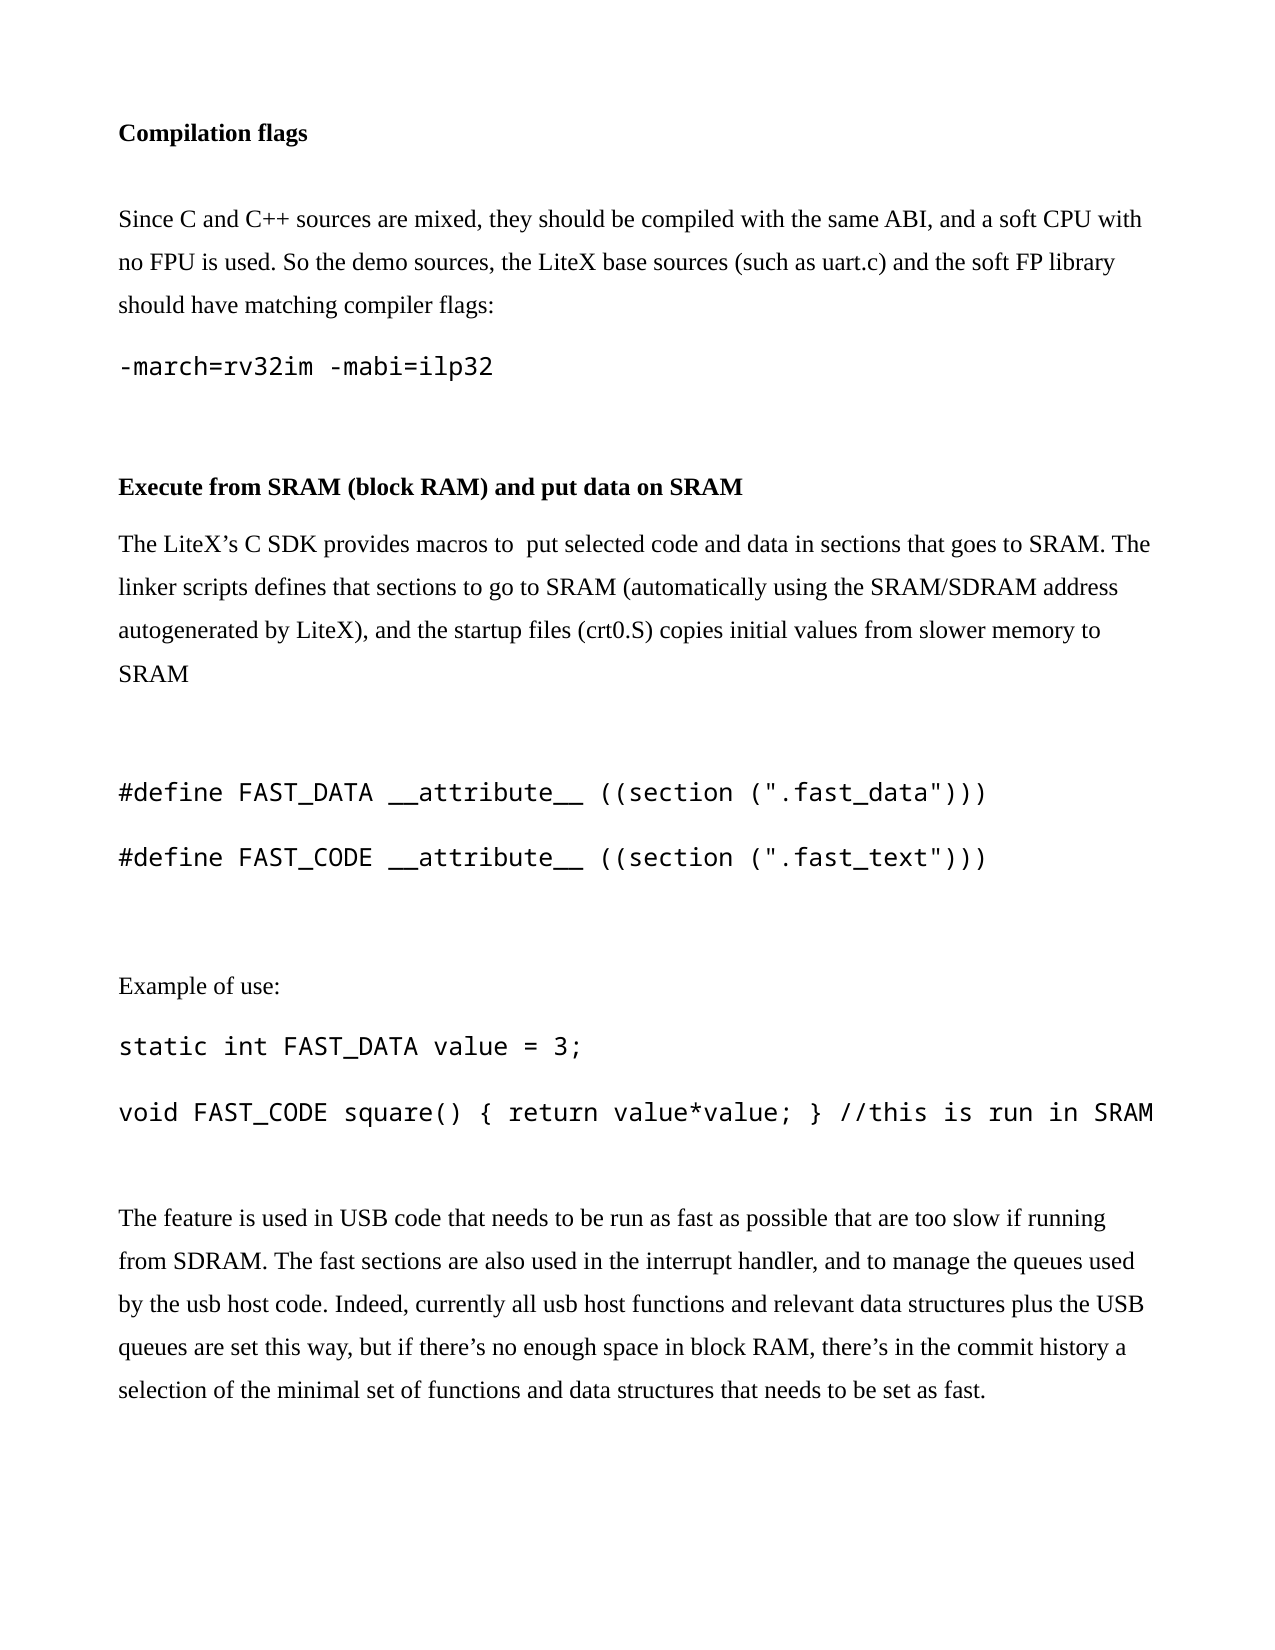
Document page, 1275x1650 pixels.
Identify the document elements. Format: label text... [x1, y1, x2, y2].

text static int FAST_DATA value = 3; [118, 1029, 1157, 1063]
text #define FAST_DATA __attribute__ ((section (".fast_data"))) [118, 774, 1157, 808]
text -march=rv32im -mabi=ilp32 [118, 348, 1157, 382]
text Compilation flags [118, 118, 1157, 147]
text void FAST_CODE square() { return value*value; } //this is run in SRAM [118, 1094, 1157, 1128]
text The LiteX’s C SDK provides macros to put selected code and data in sections that goes to SRAM. The linker scripts defines that sections to go to SRAM (automatically using the SRAM/SDRAM address autogenerated by LiteX), and the startup files (crt0.S) copies initial values from slower memory to SRAM [118, 529, 1157, 687]
text The feature is used in USB code that needs to be run as fast as possible that are too slow if running from SDRAM. The fast sections are also used in the interrupt handler, and to manage the queues used by the usb host code. Indeed, currently all usb host functions and relevant data structures plus the USB queues are set this way, but if there’s no enough space in block RAM, there’s in the commit history a selection of the minimal set of functions and data structures that needs to be set as fast. [118, 1203, 1157, 1404]
text Since C and C++ sources are mixed, they should be compiled with the same ABI, and a soft CPU with no FPU is used. So the demo sources, the LiteX base sources (such as uart.c) and the soft FP library should have matching compiler flags: [118, 204, 1157, 319]
text Example of use: [118, 971, 1157, 1000]
text #define FAST_CODE __attribute__ ((section (".fast_text"))) [118, 840, 1157, 874]
text Execute from SRAM (block RAM) and put data on SRAM [118, 472, 1157, 500]
